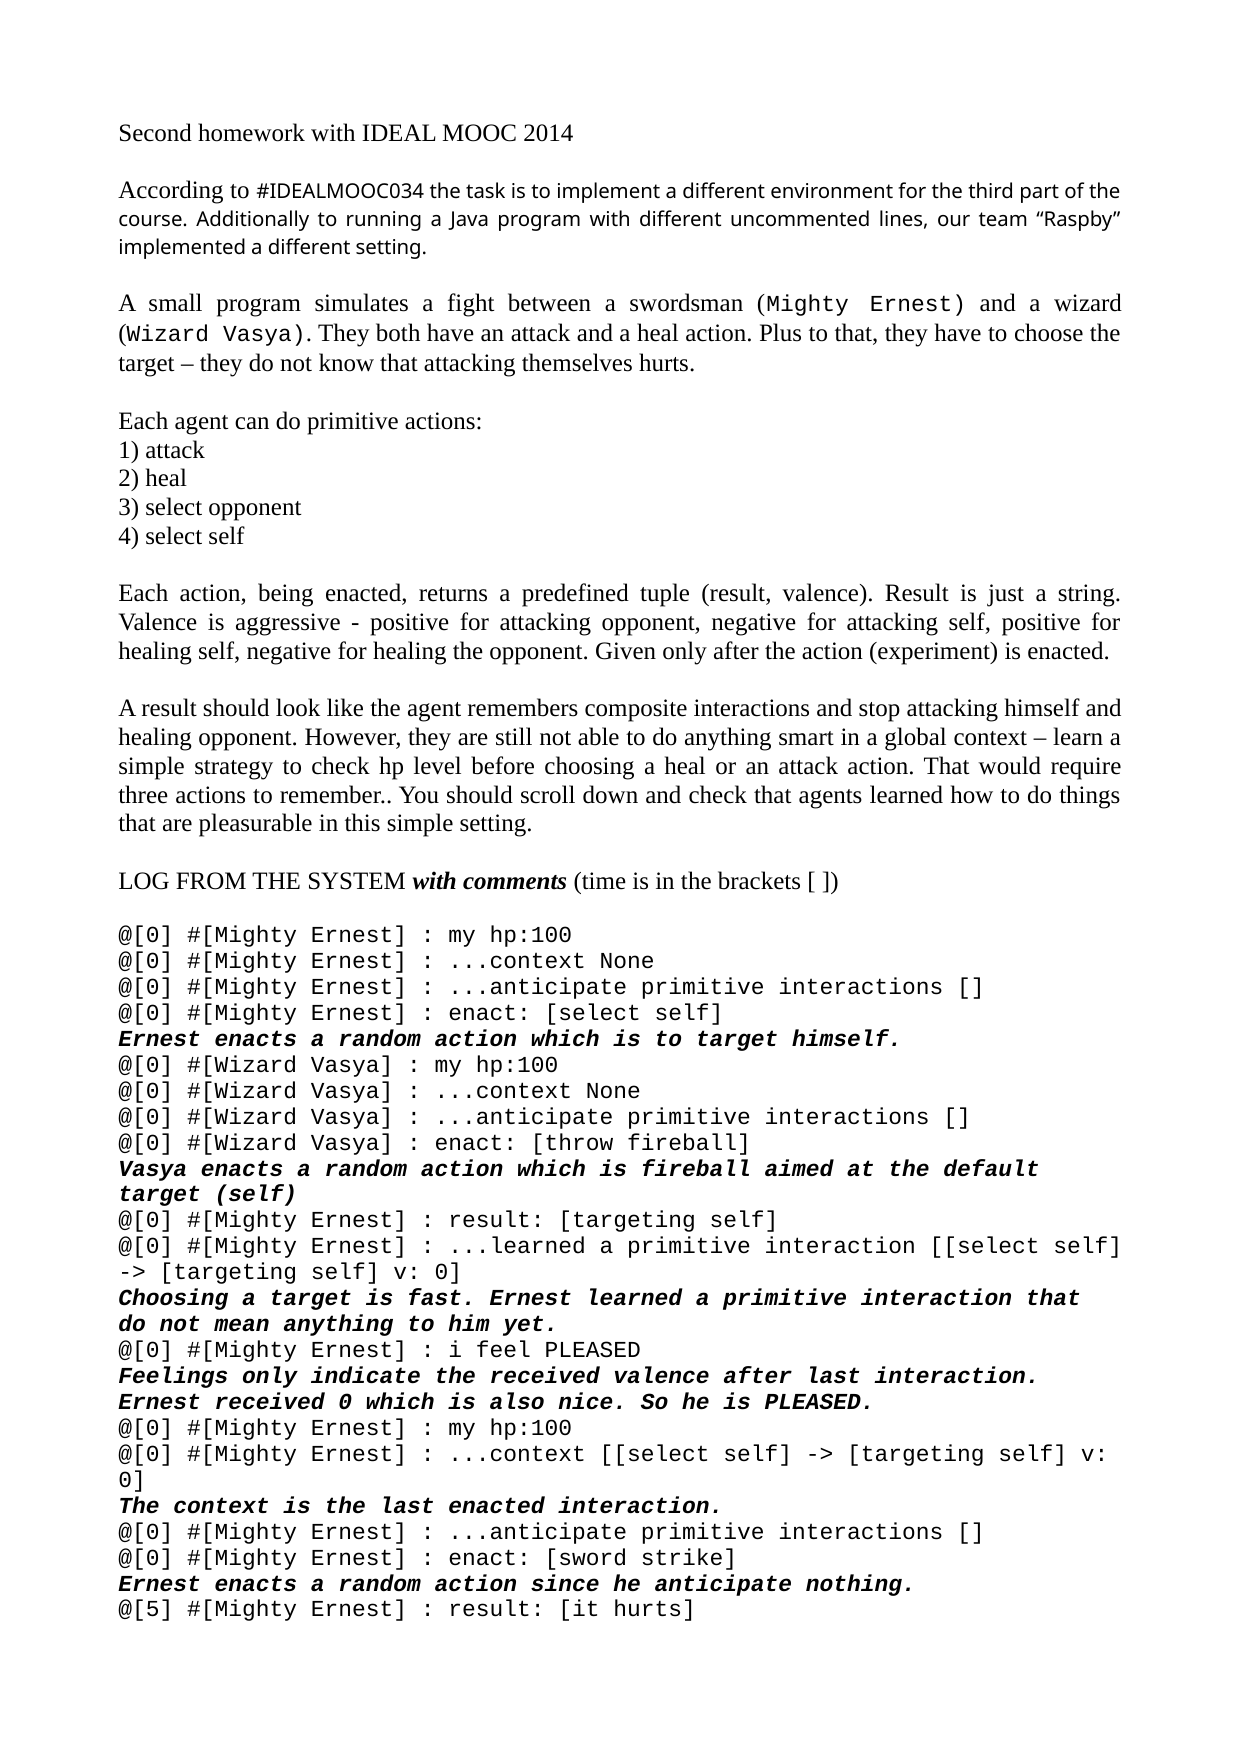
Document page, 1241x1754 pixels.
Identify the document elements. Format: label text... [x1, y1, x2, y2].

text Feelings only indicate the received valence after last interaction. Ernest received 0 which is also nice. So he is PLEASED. [118, 1364, 1122, 1416]
text Each agent can do primitive actions: [118, 406, 1122, 435]
text Choosing a target is fast. Ernest learned a primitive interaction that do not mean anything to him yet. [118, 1287, 1122, 1338]
text @[0] #[Mighty Ernest] : my hp:100 [118, 1416, 1122, 1442]
text @[5] #[Mighty Ernest] : result: [it hurts] [118, 1598, 1122, 1624]
text @[0] #[Mighty Ernest] : enact: [select self] [118, 1001, 1122, 1027]
text 2) heal [118, 463, 1122, 492]
text Ernest enacts a random action since he anticipate nothing. [118, 1572, 1122, 1598]
text @[0] #[Mighty Ernest] : my hp:100 [118, 923, 1122, 949]
text 3) select opponent [118, 492, 1122, 521]
text @[0] #[Wizard Vasya] : ...anticipate primitive interactions [] [118, 1105, 1122, 1131]
text A result should look like the agent remembers composite interactions and stop attacking himself and healing opponent. However, they are still not able to do anything smart in a global context – learn a simple strategy to check hp level before choosing a heal or an attack action. That would require three actions to remember.. You should scroll down and check that agents learned how to do things that are pleasurable in this simple setting. [118, 693, 1122, 837]
text @[0] #[Mighty Ernest] : i feel PLEASED [118, 1338, 1122, 1364]
text Vasya enacts a random action which is fireball aimed at the default target (self) [118, 1157, 1122, 1209]
text @[0] #[Mighty Ernest] : enact: [sword strike] [118, 1546, 1122, 1572]
text @[0] #[Mighty Ernest] : ...context None [118, 949, 1122, 975]
text @[0] #[Wizard Vasya] : enact: [throw fireball] [118, 1131, 1122, 1157]
text According to #IDEALMOOC034 the task is to implement a different environment for the third part of the course. Additionally to running a Java program with different uncommented lines, our team “Raspby” implemented a different setting. [118, 176, 1122, 260]
text @[0] #[Mighty Ernest] : ...anticipate primitive interactions [] [118, 1520, 1122, 1546]
text 1) attack [118, 435, 1122, 463]
text @[0] #[Wizard Vasya] : ...context None [118, 1079, 1122, 1105]
text Second homework with IDEAL MOOC 2014 [118, 118, 1122, 147]
text LOG FROM THE SYSTEM with comments (time is in the brackets [ ]) [118, 866, 1122, 895]
text 4) select self [118, 521, 1122, 550]
text Each action, being enacted, returns a predefined tuple (result, valence). Result is just a string. Valence is aggressive - positive for attacking opponent, negative for attacking self, positive for healing self, negative for healing the opponent. Given only after the action (experiment) is enacted. [118, 578, 1122, 665]
text The context is the last enacted interaction. [118, 1494, 1122, 1520]
text A small program simulates a fight between a swordsman (Mighty Ernest) and a wizard (Wizard Vasya). They both have an attack and a heal action. Plus to that, they have to choose the target – they do not know that attacking themselves hurts. [118, 288, 1122, 377]
text Ernest enacts a random action which is to target himself. [118, 1027, 1122, 1053]
text @[0] #[Mighty Ernest] : ...anticipate primitive interactions [] [118, 975, 1122, 1001]
text @[0] #[Mighty Ernest] : ...learned a primitive interaction [[select self] -> [targeting self] v: 0] [118, 1235, 1122, 1287]
text @[0] #[Mighty Ernest] : ...context [[select self] -> [targeting self] v: 0] [118, 1442, 1122, 1494]
text @[0] #[Wizard Vasya] : my hp:100 [118, 1053, 1122, 1079]
text @[0] #[Mighty Ernest] : result: [targeting self] [118, 1209, 1122, 1235]
